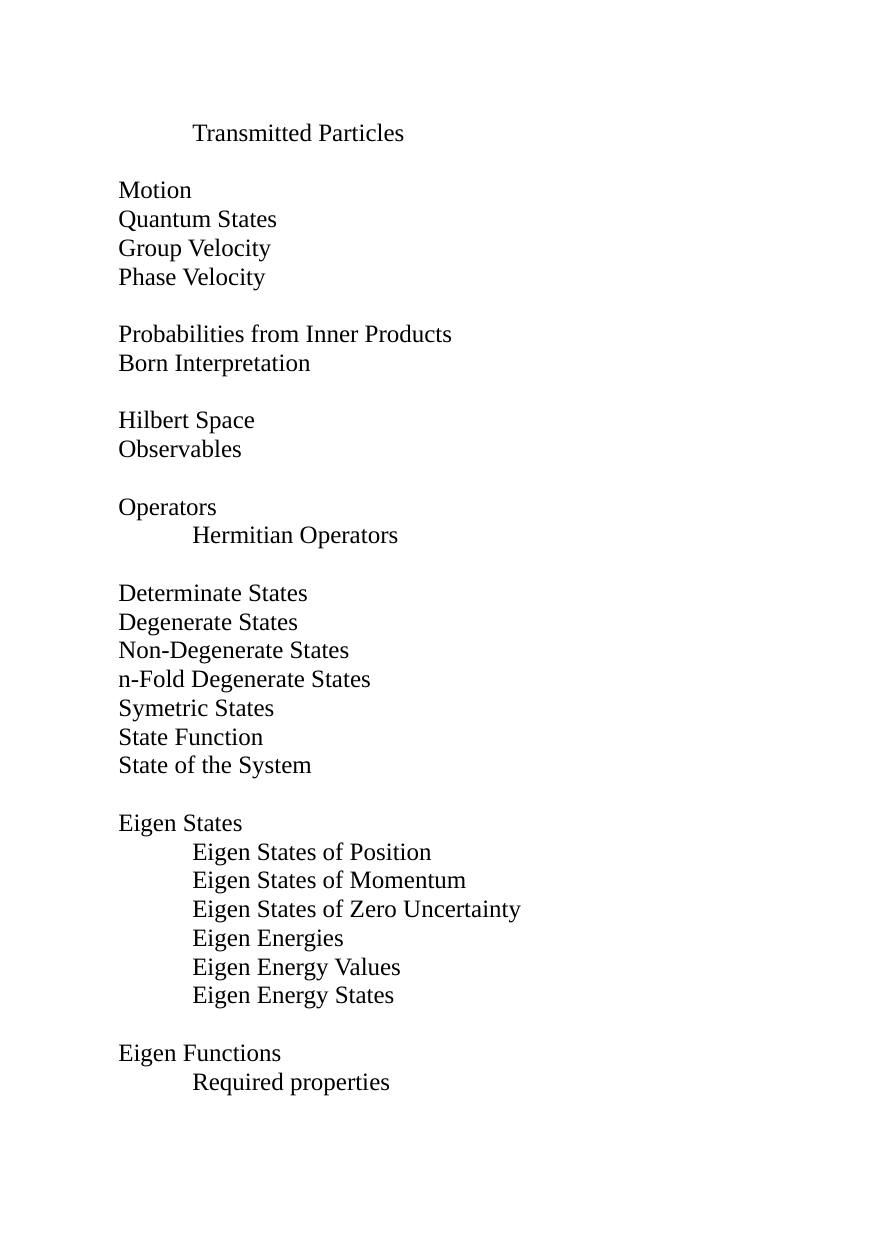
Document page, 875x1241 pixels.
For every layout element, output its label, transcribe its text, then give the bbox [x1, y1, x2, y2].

text Operators [118, 492, 756, 521]
text Eigen States [118, 808, 756, 837]
text State of the System [118, 751, 756, 779]
text Hilbert Space [118, 406, 756, 434]
text Non-Degenerate States [118, 636, 756, 664]
text Phase Velocity [118, 262, 756, 291]
text State Function [118, 722, 756, 751]
text Degenerate States [118, 607, 756, 636]
text Eigen Energy Values [118, 952, 756, 981]
text Required properties [118, 1067, 756, 1096]
text Motion [118, 176, 756, 204]
text Eigen Functions [118, 1038, 756, 1067]
text Group Velocity [118, 233, 756, 262]
text n-Fold Degenerate States [118, 664, 756, 693]
text Observables [118, 434, 756, 463]
text Probabilities from Inner Products [118, 319, 756, 348]
text Eigen Energies [118, 923, 756, 952]
text Determinate States [118, 578, 756, 607]
text Eigen Energy States [118, 981, 756, 1009]
text Eigen States of Zero Uncertainty [118, 894, 756, 923]
text Hermitian Operators [118, 521, 756, 549]
text Symetric States [118, 693, 756, 722]
text Eigen States of Momentum [118, 866, 756, 894]
text Transmitted Particles [118, 118, 756, 147]
text Born Interpretation [118, 348, 756, 377]
text Eigen States of Position [118, 837, 756, 866]
text Quantum States [118, 204, 756, 233]
